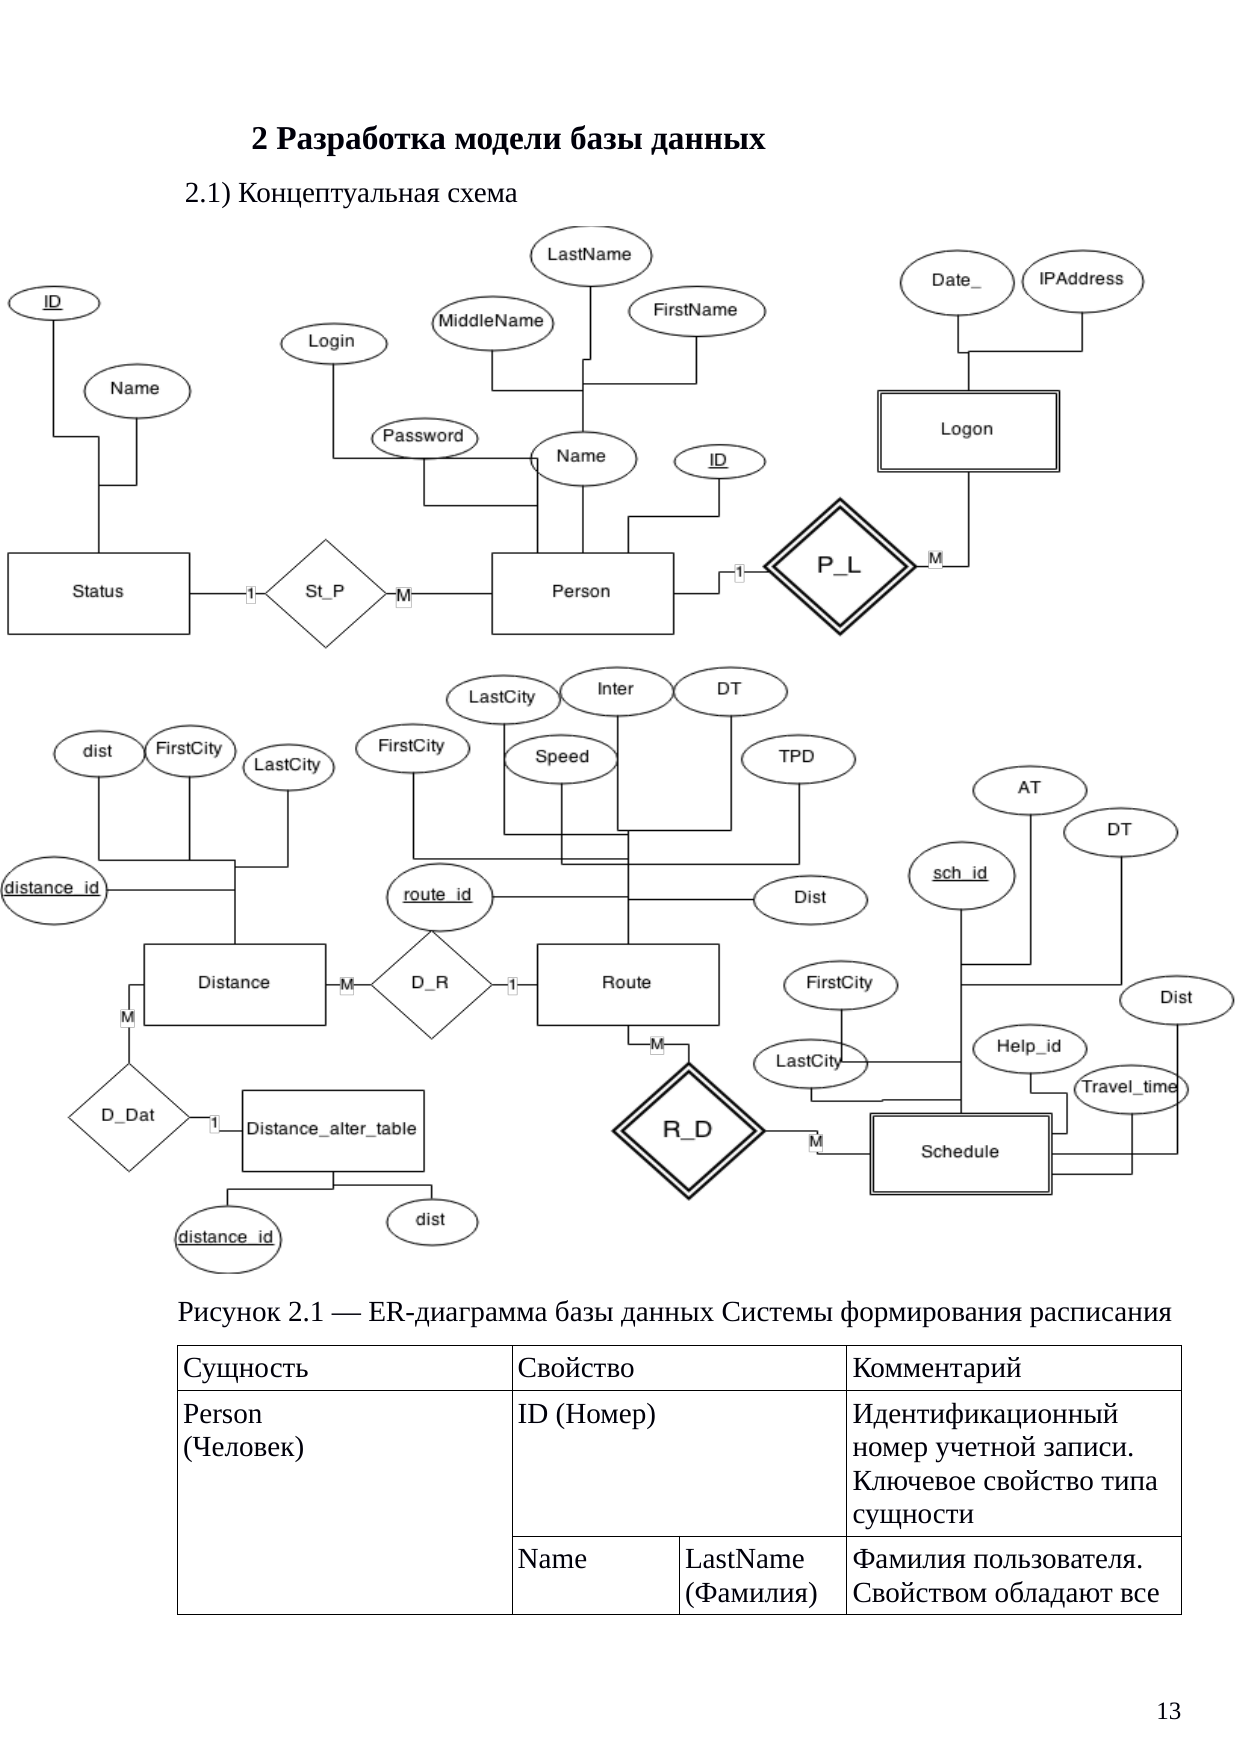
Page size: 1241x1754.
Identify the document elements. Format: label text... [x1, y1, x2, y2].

table_cell Идентификационный номер учетной записи. Ключевое свойство типа сущности [847, 1391, 1181, 1536]
table_header Комментарий [847, 1346, 1181, 1390]
table_cell LastName (Фамилия) [680, 1537, 846, 1614]
text 2 Разработка модели базы данных [177, 118, 1181, 156]
table_cell Name [513, 1537, 679, 1614]
table_cell Фамилия пользователя. Свойством обладают все [847, 1537, 1181, 1614]
text 2.1) Концептуальная схема [177, 176, 1181, 209]
text Рисунок 2.1 — ER-диаграмма базы данных Системы формирования расписания [177, 1278, 1181, 1328]
table_cell Person (Человек) [178, 1391, 512, 1614]
table_header Сущность [178, 1346, 512, 1390]
table_cell ID (Номер) [513, 1391, 846, 1536]
table_header Свойство [513, 1346, 846, 1390]
picture [0, 226, 1236, 1278]
